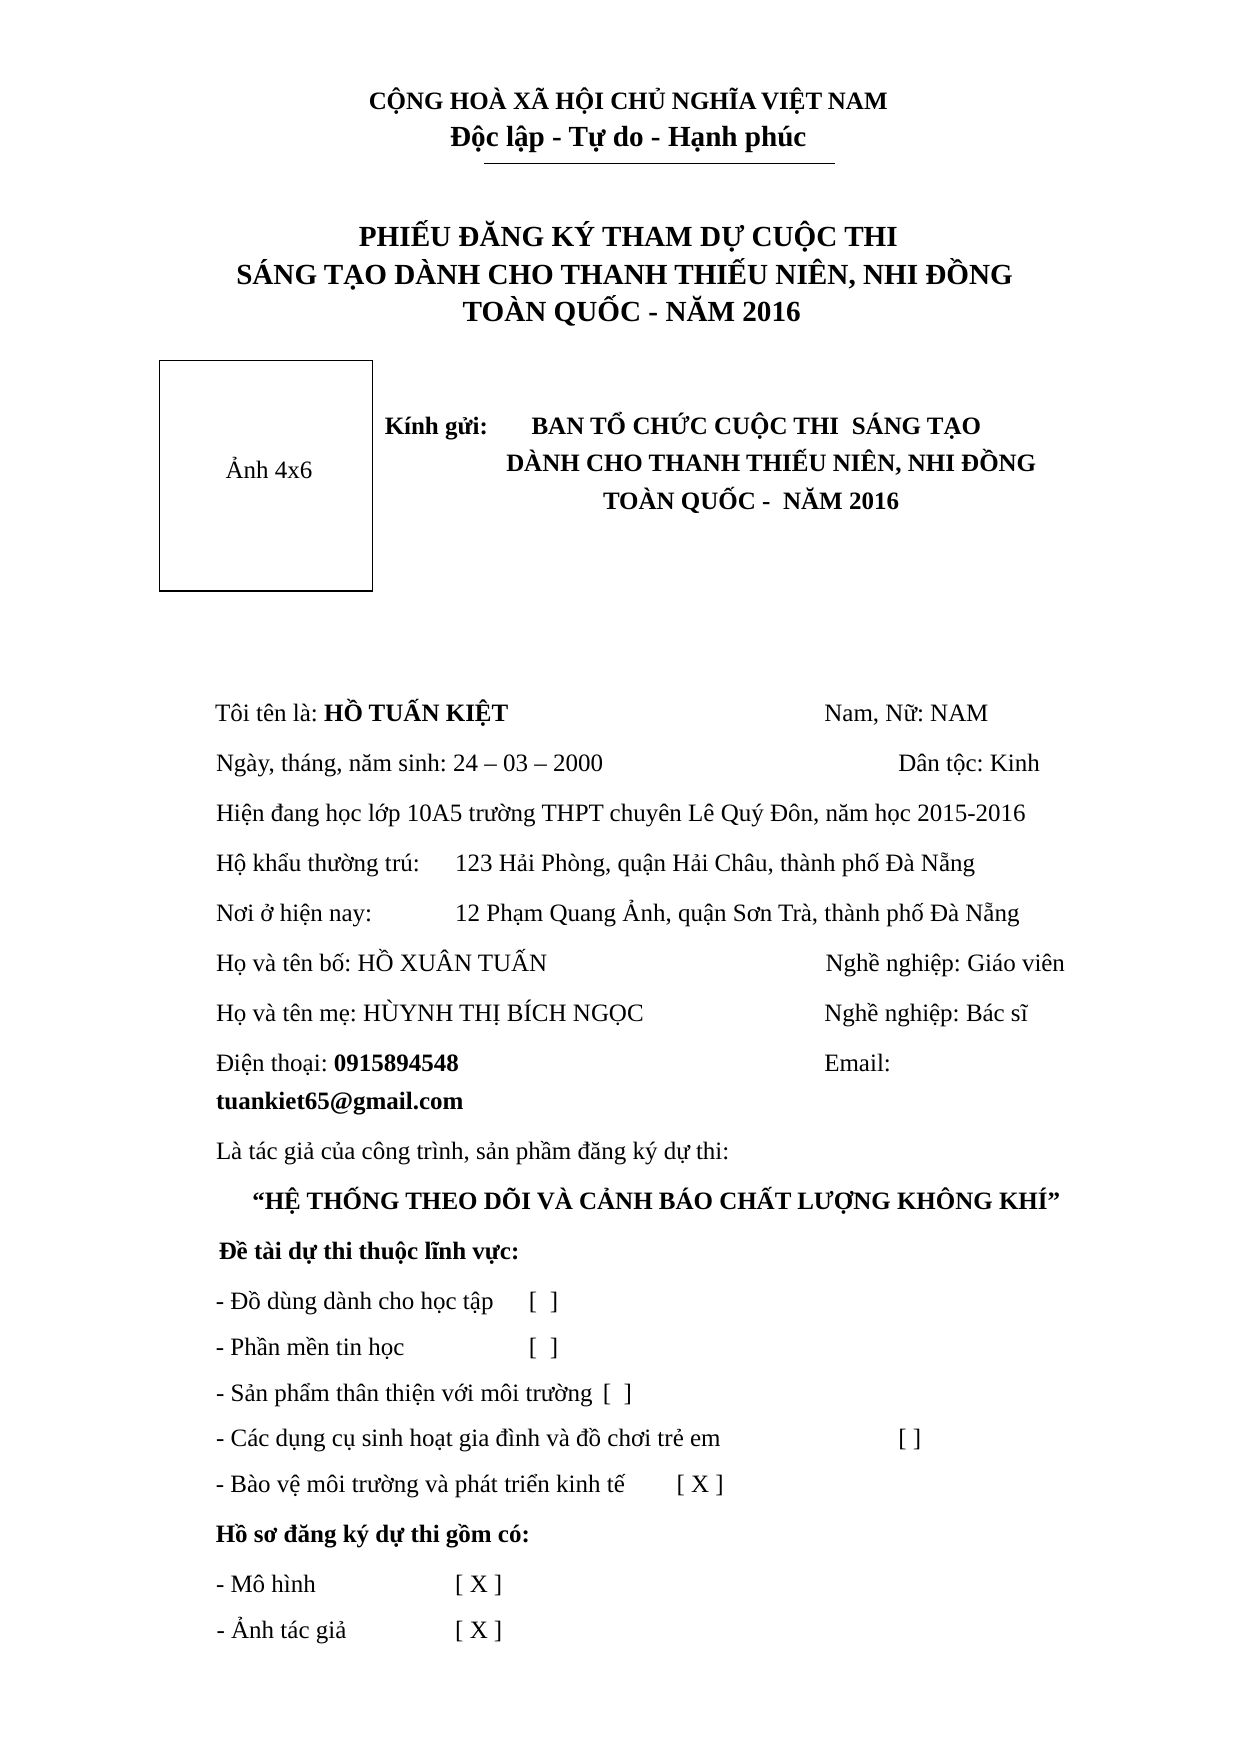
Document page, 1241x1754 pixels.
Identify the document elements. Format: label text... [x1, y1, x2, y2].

text Hồ sơ đăng ký dự thi gồm có: [159, 1513, 1097, 1550]
text Họ và tên bố: HỒ XUÂN TUẤN Nghề nghiệp: Giáo viên [159, 942, 1097, 979]
text Đề tài dự thi thuộc lĩnh vực: [159, 1229, 1097, 1267]
text Ngày, tháng, năm sinh: 24 – 03 – 2000 Dân tộc: Kinh [159, 742, 1097, 779]
text - Các dụng cụ sinh hoạt gia đình và đồ chơi trẻ em [ ] [159, 1417, 1097, 1454]
text PHIẾU ĐĂNG KÝ THAM DỰ CUỘC THI [159, 217, 1097, 254]
text - Ảnh tác giả [ X ] [159, 1608, 1097, 1646]
text Nơi ở hiện nay: 12 Phạm Quang Ảnh, quận Sơn Trà, thành phố Đà Nẵng [216, 892, 1097, 929]
text Hiện đang học lớp 10A5 trường THPT chuyên Lê Quý Đôn, năm học 2015-2016 [159, 792, 1097, 829]
text - Đồ dùng dành cho học tập [ ] [159, 1279, 1097, 1317]
text DÀNH CHO THANH THIẾU NIÊN, NHI ĐỒNG [381, 442, 1097, 479]
text - Phần mền tin học [ ] [159, 1325, 1097, 1363]
text Hộ khẩu thường trú: 123 Hải Phòng, quận Hải Châu, thành phố Đà Nẵng [216, 842, 1097, 879]
text TOÀN QUỐC - NĂM 2016 [373, 479, 1097, 517]
text - Sản phẩm thân thiện với môi trường [ ] [159, 1371, 1097, 1408]
text - Mô hình [ X ] [159, 1563, 1097, 1600]
text Kính gửi: BAN TỔ CHỨC CUỘC THI SÁNG TẠO [373, 404, 1097, 442]
text - Bào vệ môi trường và phát triển kinh tế [ X ] [159, 1463, 1097, 1500]
text SÁNG TẠO DÀNH CHO THANH THIẾU NIÊN, NHI ĐỒNG [159, 254, 1097, 292]
text Tôi tên là: HỒ TUẤN KIỆT Nam, Nữ: NAM [159, 692, 1097, 729]
text Ảnh 4x6 [175, 455, 356, 484]
text Là tác giả của công trình, sản phầm đăng ký dự thi: [159, 1129, 1097, 1167]
text “HỆ THỐNG THEO DÕI VÀ CẢNH BÁO CHẤT LƯỢNG KHÔNG KHÍ” [159, 1179, 1097, 1217]
text Họ và tên mẹ: HÙYNH THỊ BÍCH NGỌC Nghề nghiệp: Bác sĩ [159, 992, 1097, 1029]
text Độc lập - Tự do - Hạnh phúc [159, 117, 1097, 154]
text CỘNG HOÀ XÃ HỘI CHỦ NGHĨA VIỆT NAM [159, 79, 1097, 117]
text Điện thoại: 0915894548 Email: tuankiet65@gmail.com [216, 1042, 1097, 1117]
text TOÀN QUỐC - NĂM 2016 [159, 292, 1097, 329]
